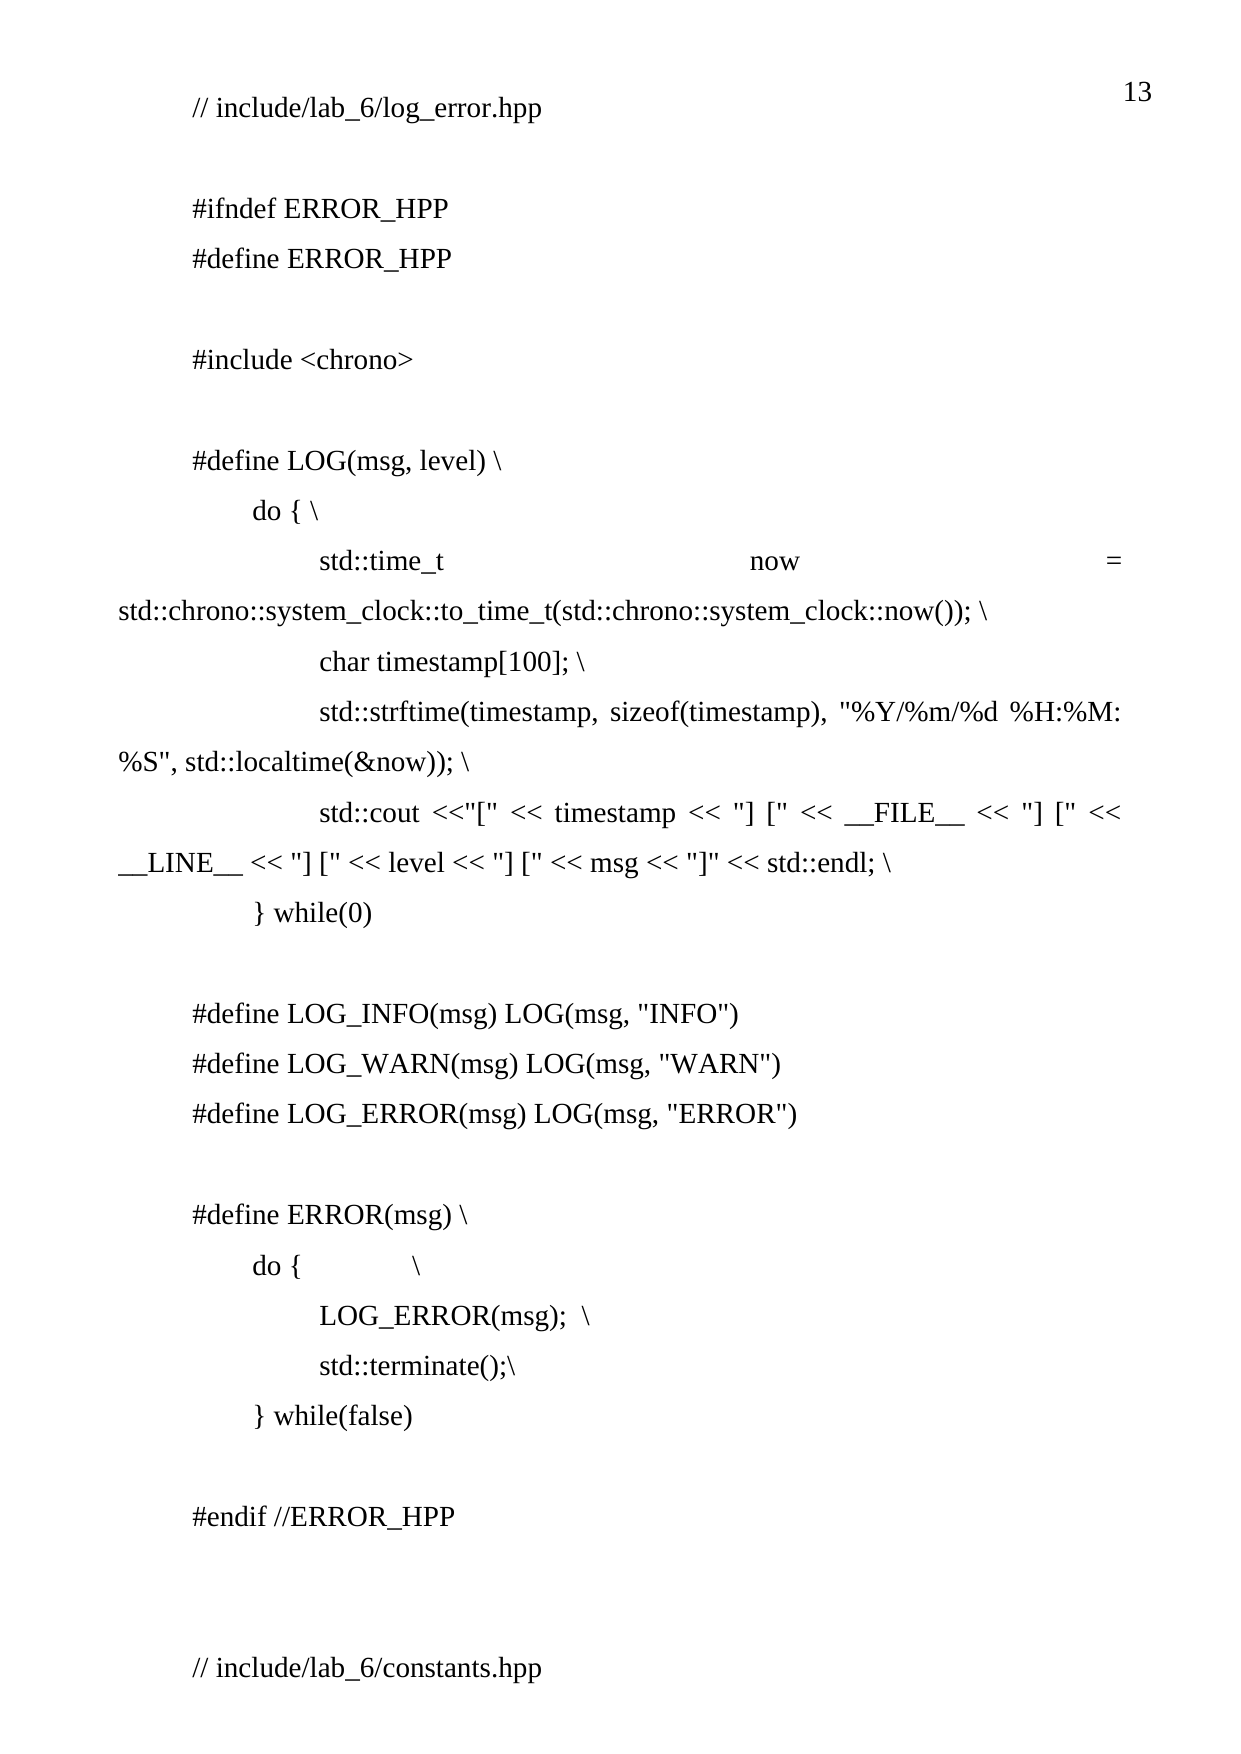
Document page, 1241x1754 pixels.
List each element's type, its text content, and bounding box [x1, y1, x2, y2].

text std::time_t now = std::chrono::system_clock::to_time_t(std::chrono::system_clock::now()); \ [118, 543, 1122, 627]
text // include/lab_6/log_error.hpp [118, 90, 1122, 124]
text #define LOG_WARN(msg) LOG(msg, "WARN") [118, 1046, 1122, 1080]
text do { \ [118, 1248, 1122, 1281]
text #define ERROR_HPP [118, 241, 1122, 275]
text #define LOG_INFO(msg) LOG(msg, "INFO") [118, 996, 1122, 1029]
text #define ERROR(msg) \ [118, 1197, 1122, 1231]
text std::cout <<"[" << timestamp << "] [" << __FILE__ << "] [" << __LINE__ << "] [" << level << "] [" << msg << "]" << std::endl; \ [118, 795, 1122, 879]
text char timestamp[100]; \ [118, 644, 1122, 677]
text std::strftime(timestamp, sizeof(timestamp), "%Y/%m/%d %H:%M:%S", std::localtime(&now)); \ [118, 694, 1122, 778]
text } while(0) [118, 895, 1122, 929]
text #include <chrono> [118, 342, 1122, 376]
text #ifndef ERROR_HPP [118, 191, 1122, 224]
text std::terminate();\ [118, 1348, 1122, 1382]
text } while(false) [118, 1398, 1122, 1432]
text do { \ [118, 493, 1122, 526]
text #define LOG_ERROR(msg) LOG(msg, "ERROR") [118, 1097, 1122, 1130]
text LOG_ERROR(msg); \ [118, 1298, 1122, 1331]
text #define LOG(msg, level) \ [118, 443, 1122, 476]
text #endif //ERROR_HPP [118, 1499, 1122, 1533]
text // include/lab_6/constants.hpp [118, 1650, 1122, 1684]
